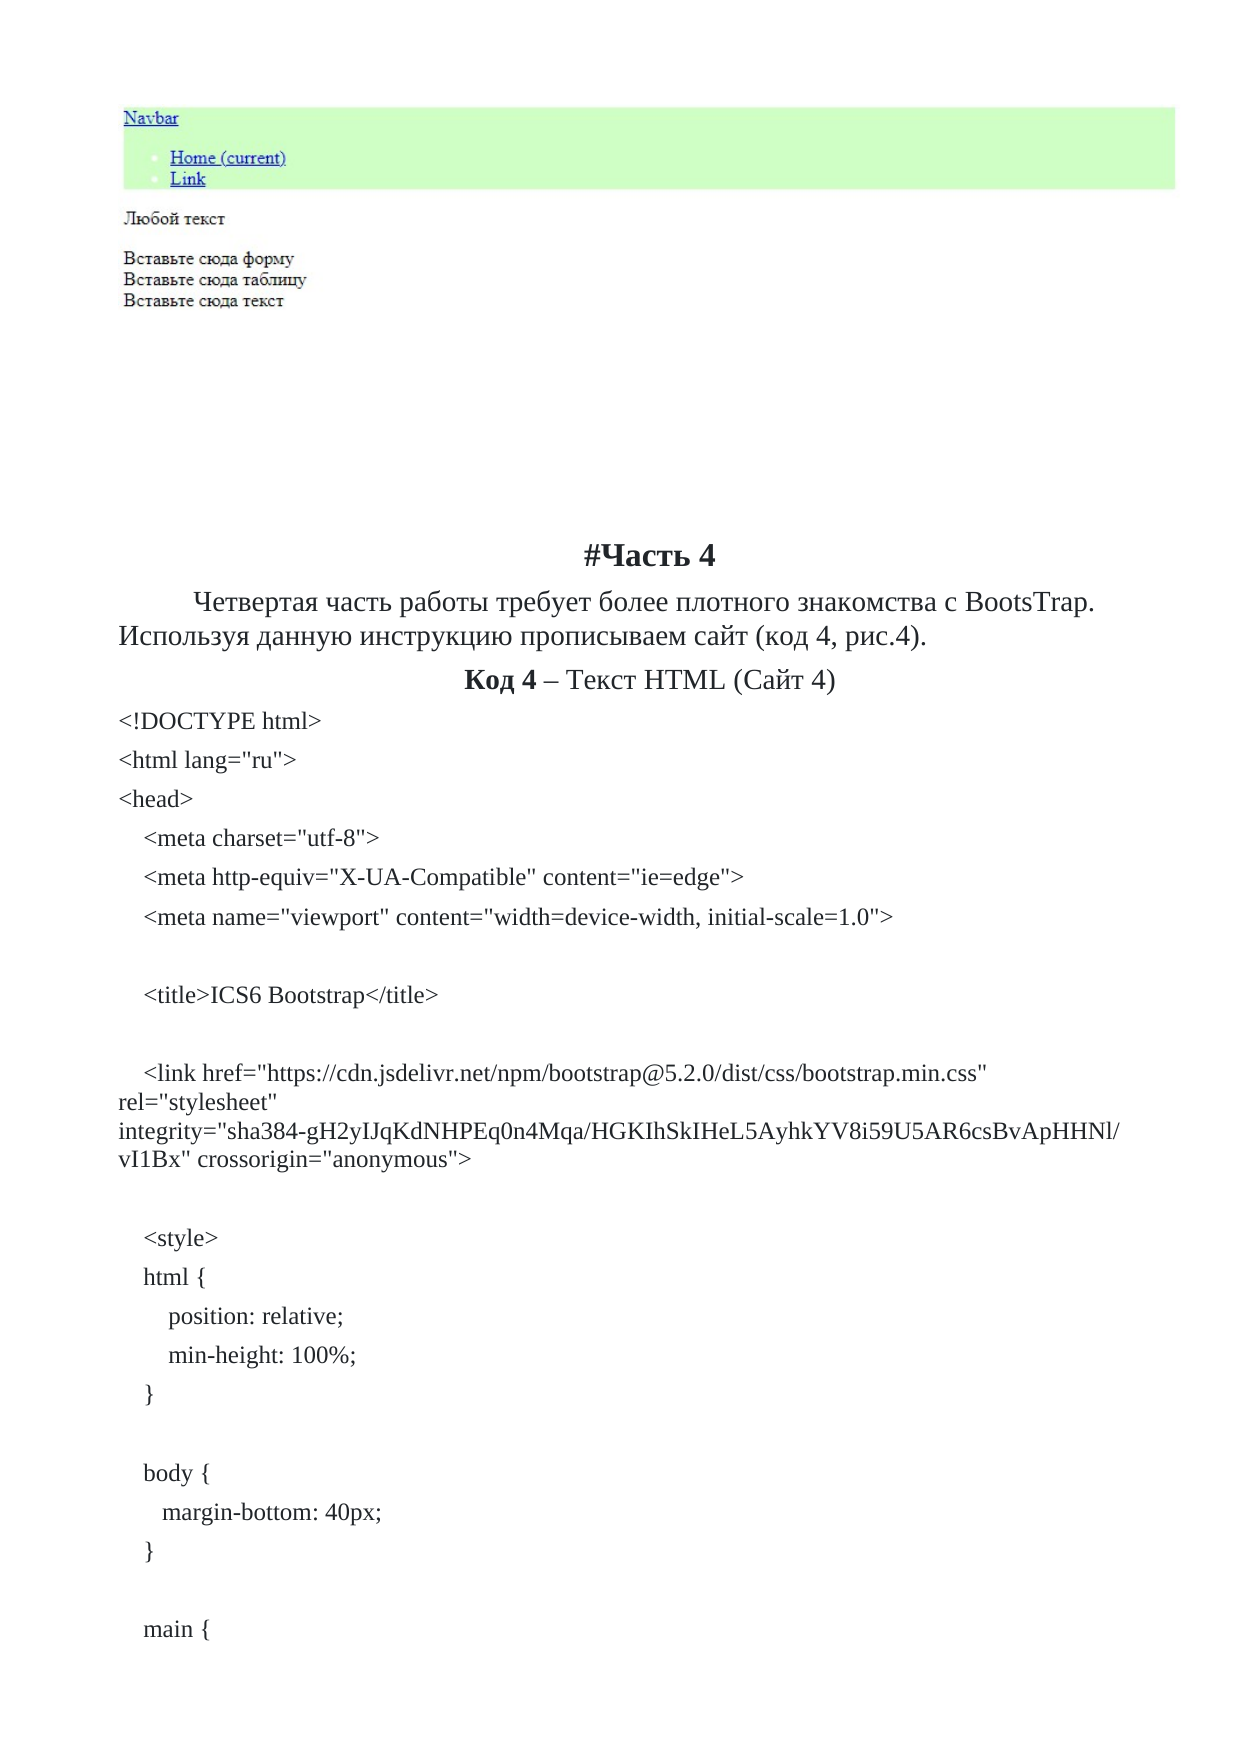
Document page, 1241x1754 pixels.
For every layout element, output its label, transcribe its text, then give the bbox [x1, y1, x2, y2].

text <meta charset="utf-8"> [118, 823, 1181, 852]
text main { [118, 1614, 1181, 1643]
text <head> [118, 784, 1181, 813]
text Код 4 – Текст HTML (Сайт 4) [118, 662, 1181, 695]
text #Часть 4 [118, 536, 1181, 574]
text <!DOCTYPE html> [118, 706, 1181, 734]
text <meta http-equiv="X-UA-Compatible" content="ie=edge"> [118, 862, 1181, 891]
text <html lang="ru"> [118, 745, 1181, 774]
text html { [118, 1262, 1181, 1291]
text <title>ICS6 Bootstrap</title> [118, 980, 1181, 1009]
text <style> [118, 1223, 1181, 1252]
text Четвертая часть работы требует более плотного знакомства с BootsTrap. Используя данную инструкцию прописываем сайт (код 4, рис.4). [118, 584, 1181, 651]
text position: relative; [118, 1301, 1181, 1330]
text margin-bottom: 40px; [118, 1497, 1181, 1526]
text body { [118, 1458, 1181, 1487]
text <link href="https://cdn.jsdelivr.net/npm/bootstrap@5.2.0/dist/css/bootstrap.min.css" rel="stylesheet" integrity="sha384-gH2yIJqKdNHPEq0n4Mqa/HGKIhSkIHeL5AyhkYV8i59U5AR6csBvApHHNl/vI1Bx" crossorigin="anonymous"> [118, 1058, 1181, 1173]
text } [118, 1536, 1181, 1565]
text } [118, 1379, 1181, 1408]
text <meta name="viewport" content="width=device-width, initial-scale=1.0"> [118, 902, 1181, 930]
text min-height: 100%; [118, 1340, 1181, 1369]
